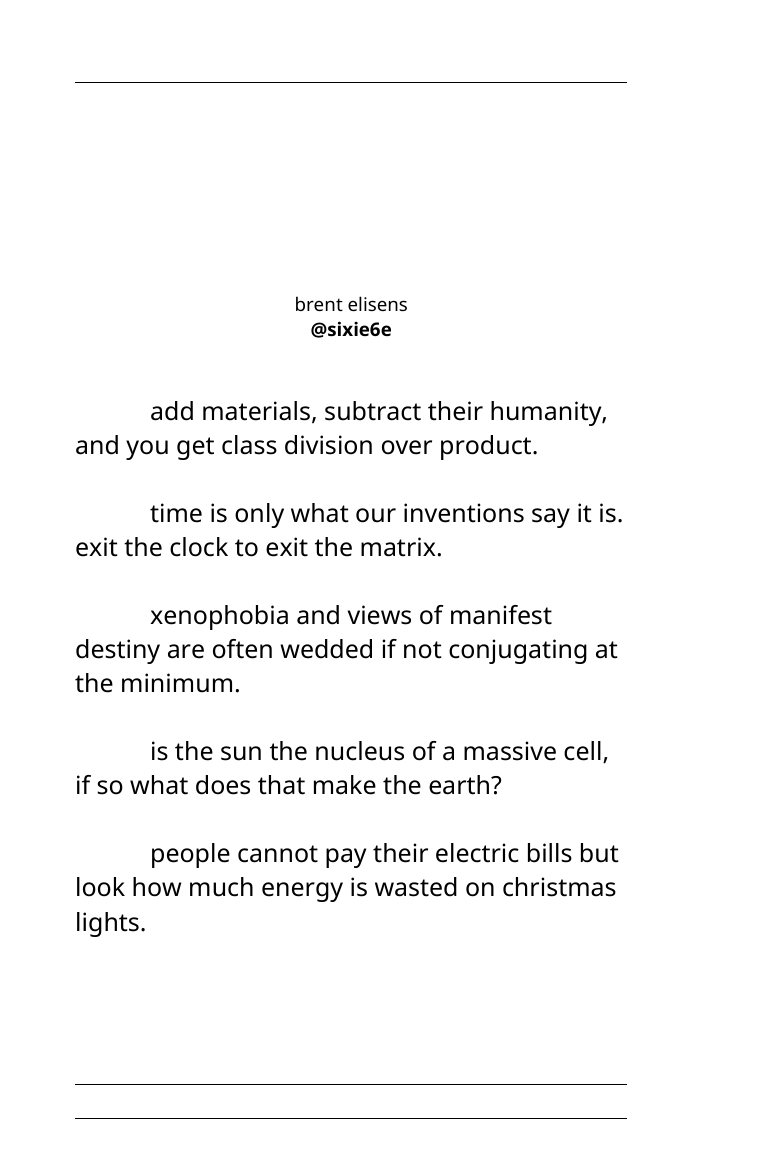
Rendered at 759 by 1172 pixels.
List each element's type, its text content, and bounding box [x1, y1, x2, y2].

text people cannot pay their electric bills but look how much energy is wasted on christmas lights. [75, 836, 627, 938]
text is the sun the nucleus of a massive cell, if so what does that make the earth? [75, 734, 627, 802]
text xenophobia and views of manifest destiny are often wedded if not conjugating at the minimum. [75, 598, 627, 700]
text brent elisens [75, 291, 627, 317]
text time is only what our inventions say it is. exit the clock to exit the matrix. [75, 495, 627, 563]
text add materials, subtract their humanity, and you get class division over product. [75, 393, 627, 461]
text @sixie6e [75, 317, 627, 342]
